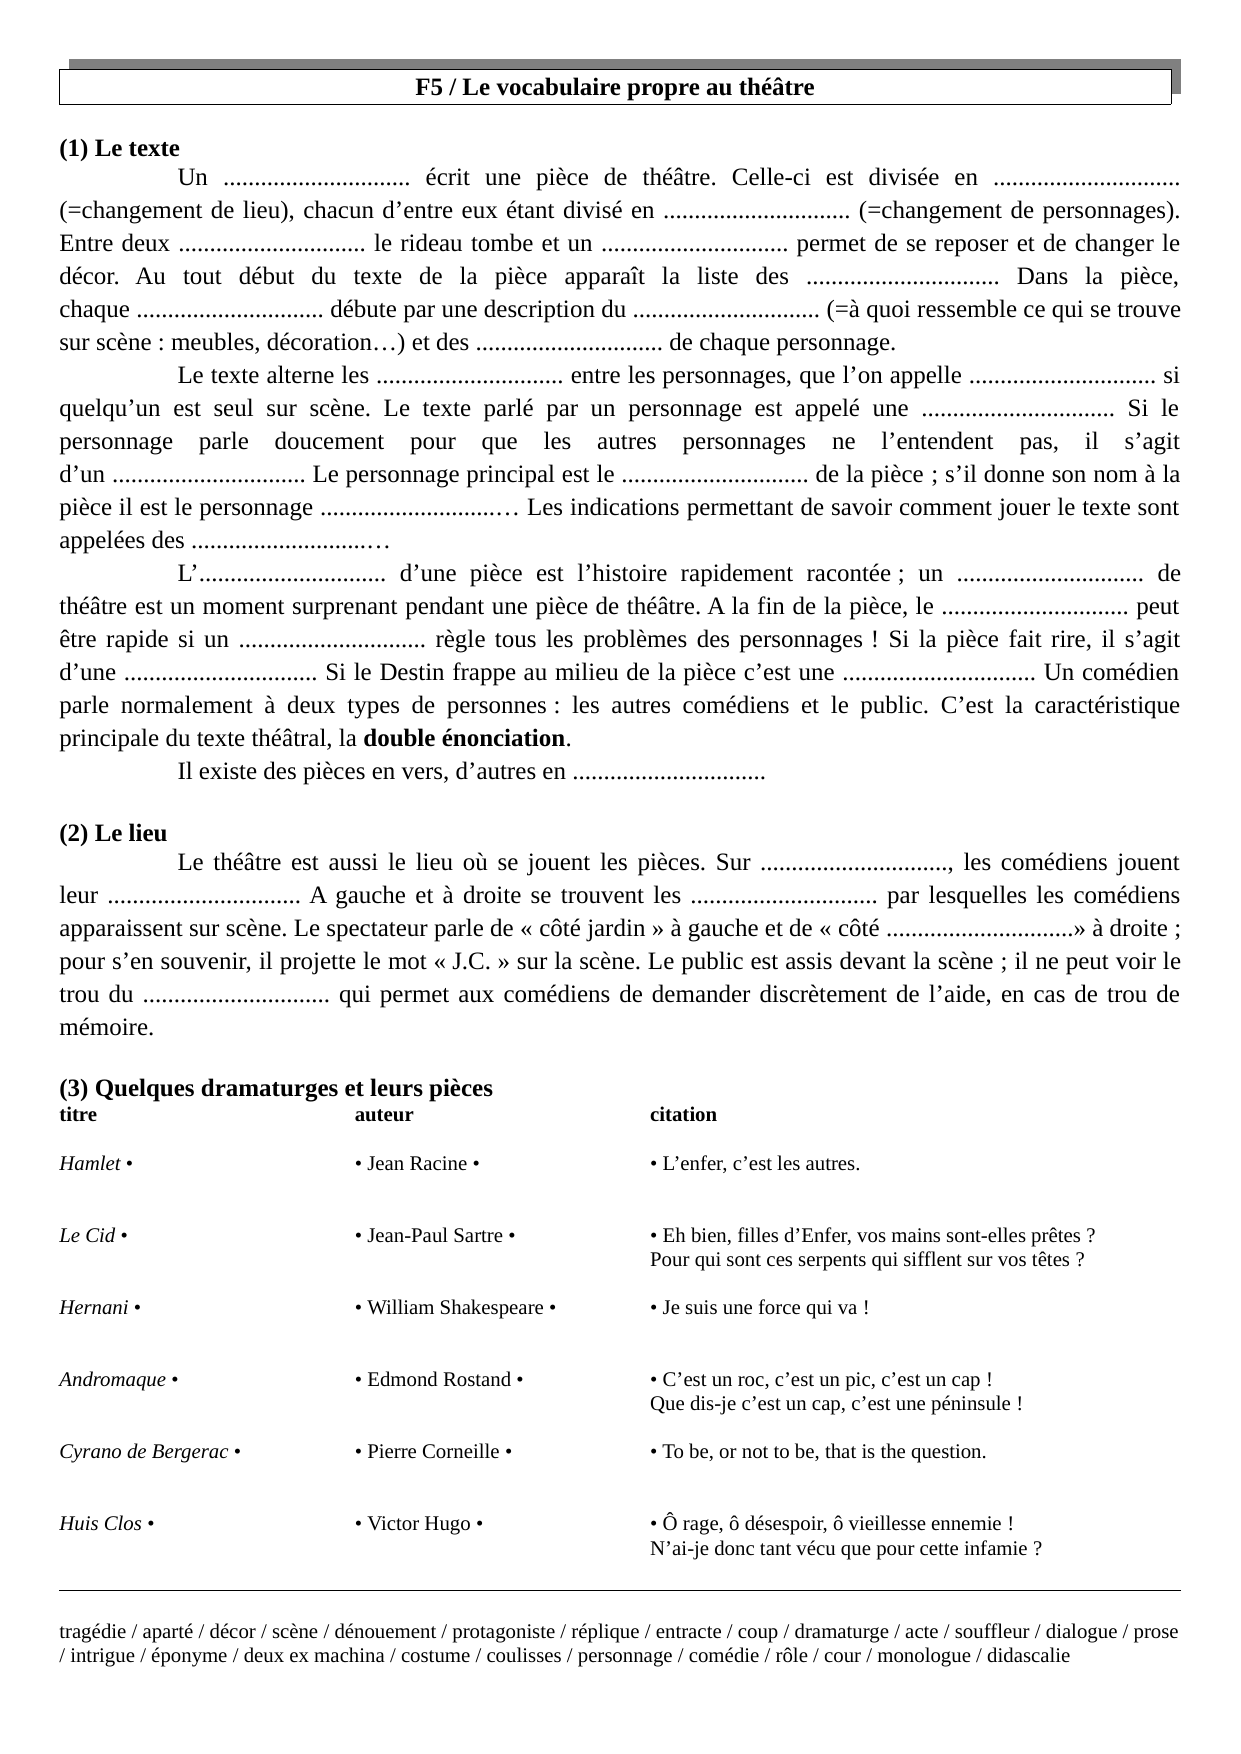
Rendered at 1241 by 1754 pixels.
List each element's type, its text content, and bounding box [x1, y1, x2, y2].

text Le Cid • • Jean-Paul Sartre • • Eh bien, filles d’Enfer, vos mains sont-elles prêtes ? [59, 1223, 1181, 1247]
text (3) Quelques dramaturges et leurs pièces [59, 1073, 1181, 1102]
text Il existe des pièces en vers, d’autres en ............................... [59, 756, 1181, 785]
text Un .............................. écrit une pièce de théâtre. Celle-ci est divisée en .............................. (=changement de lieu), chacun d’entre eux étant divisé en .............................. (=changement de personnages). Entre deux .............................. le rideau tombe et un .............................. permet de se reposer et de changer le décor. Au tout début du texte de la pièce apparaît la liste des ............................... Dans la pièce, chaque .............................. débute par une description du .............................. (=à quoi ressemble ce qui se trouve sur scène : meubles, décoration…) et des .............................. de chaque personnage. [59, 162, 1181, 356]
text Que dis-je c’est un cap, c’est une péninsule ! [59, 1391, 1181, 1415]
text (1) Le texte [59, 133, 1181, 162]
text Pour qui sont ces serpents qui sifflent sur vos têtes ? [59, 1247, 1181, 1271]
text N’ai-je donc tant vécu que pour cette infamie ? [59, 1535, 1181, 1559]
text (2) Le lieu [59, 818, 1181, 847]
text Cyrano de Bergerac • • Pierre Corneille • • To be, or not to be, that is the question. [59, 1439, 1181, 1463]
text tragédie / aparté / décor / scène / dénouement / protagoniste / réplique / entracte / coup / dramaturge / acte / souffleur / dialogue / prose / intrigue / éponyme / deux ex machina / costume / coulisses / personnage / comédie / rôle / cour / monologue / didascalie [59, 1619, 1181, 1667]
text titre auteur citation [59, 1102, 1181, 1126]
text Hernani • • William Shakespeare • • Je suis une force qui va ! [59, 1295, 1181, 1319]
text Le texte alterne les .............................. entre les personnages, que l’on appelle .............................. si quelqu’un est seul sur scène. Le texte parlé par un personnage est appelé une ............................... Si le personnage parle doucement pour que les autres personnages ne l’entendent pas, il s’agit d’un ............................... Le personnage principal est le .............................. de la pièce ; s’il donne son nom à la pièce il est le personnage ............................… Les indications permettant de savoir comment jouer le texte sont appelées des ............................… [59, 360, 1181, 554]
text Andromaque • • Edmond Rostand • • C’est un roc, c’est un pic, c’est un cap ! [59, 1367, 1181, 1391]
text Hamlet • • Jean Racine • • L’enfer, c’est les autres. [59, 1150, 1181, 1174]
text L’.............................. d’une pièce est l’histoire rapidement racontée ; un .............................. de théâtre est un moment surprenant pendant une pièce de théâtre. A la fin de la pièce, le .............................. peut être rapide si un .............................. règle tous les problèmes des personnages ! Si la pièce fait rire, il s’agit d’une ............................... Si le Destin frappe au milieu de la pièce c’est une ............................... Un comédien parle normalement à deux types de personnes : les autres comédiens et le public. C’est la caractéristique principale du texte théâtral, la double énonciation. [59, 558, 1181, 752]
text Le théâtre est aussi le lieu où se jouent les pièces. Sur .............................., les comédiens jouent leur ............................... A gauche et à droite se trouvent les .............................. par lesquelles les comédiens apparaissent sur scène. Le spectateur parle de « côté jardin » à gauche et de « côté ..............................» à droite ; pour s’en souvenir, il projette le mot « J.C. » sur la scène. Le public est assis devant la scène ; il ne peut voir le trou du .............................. qui permet aux comédiens de demander discrètement de l’aide, en cas de trou de mémoire. [59, 847, 1181, 1041]
text F5 / Le vocabulaire propre au théâtre [60, 70, 1171, 104]
text Huis Clos • • Victor Hugo • • Ô rage, ô désespoir, ô vieillesse ennemie ! [59, 1511, 1181, 1535]
